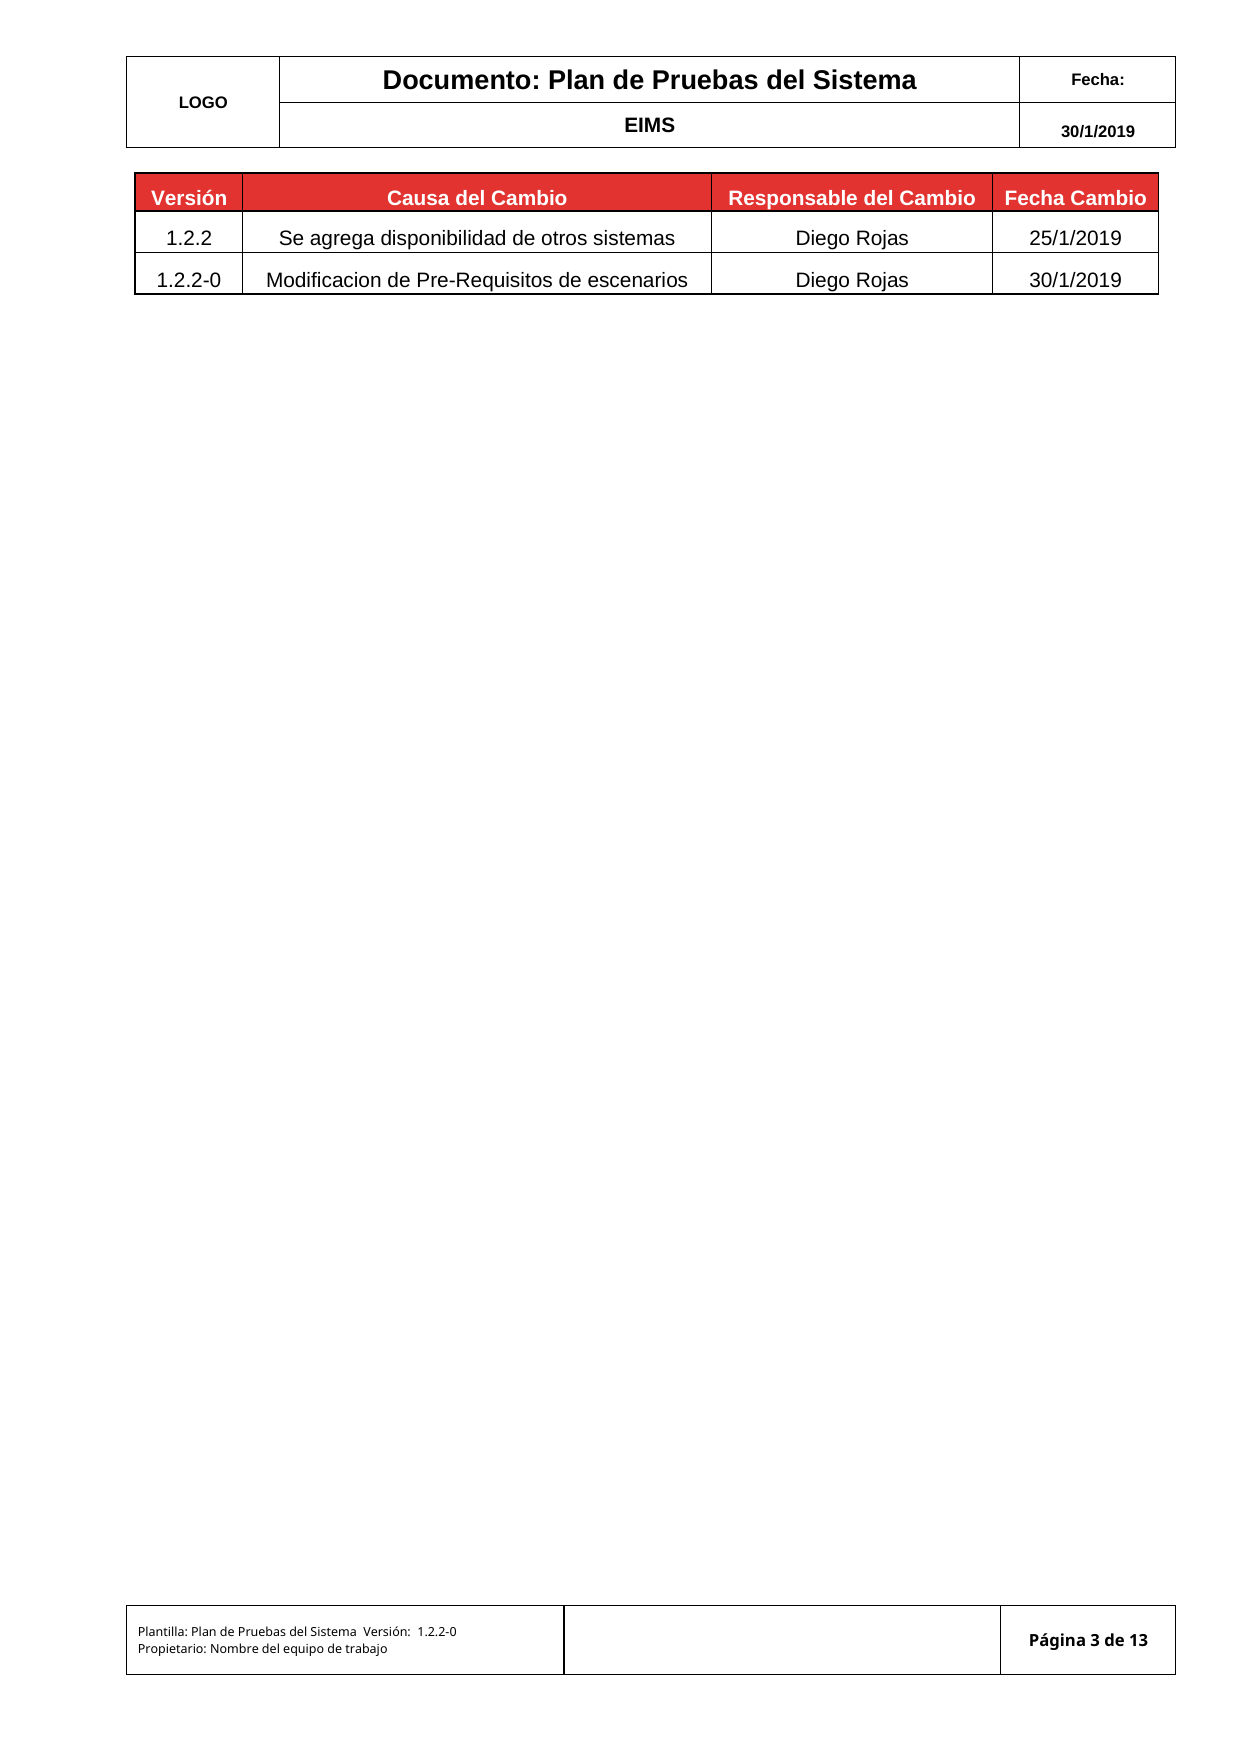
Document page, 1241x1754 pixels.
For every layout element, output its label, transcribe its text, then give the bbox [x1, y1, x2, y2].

table_cell 25/1/2019 [993, 212, 1158, 252]
table_header Versión [136, 174, 242, 210]
table_cell Modificacion de Pre-Requisitos de escenarios [243, 253, 711, 293]
table_cell 1.2.2-0 [136, 253, 242, 293]
table_cell 1.2.2 [136, 212, 242, 252]
table_header Fecha Cambio [993, 174, 1158, 210]
table_header Causa del Cambio [243, 174, 711, 210]
table_cell Se agrega disponibilidad de otros sistemas [243, 212, 711, 252]
table_cell Diego Rojas [712, 253, 992, 293]
table_cell 30/1/2019 [993, 253, 1158, 293]
table_header Responsable del Cambio [712, 174, 992, 210]
table_cell Diego Rojas [712, 212, 992, 252]
